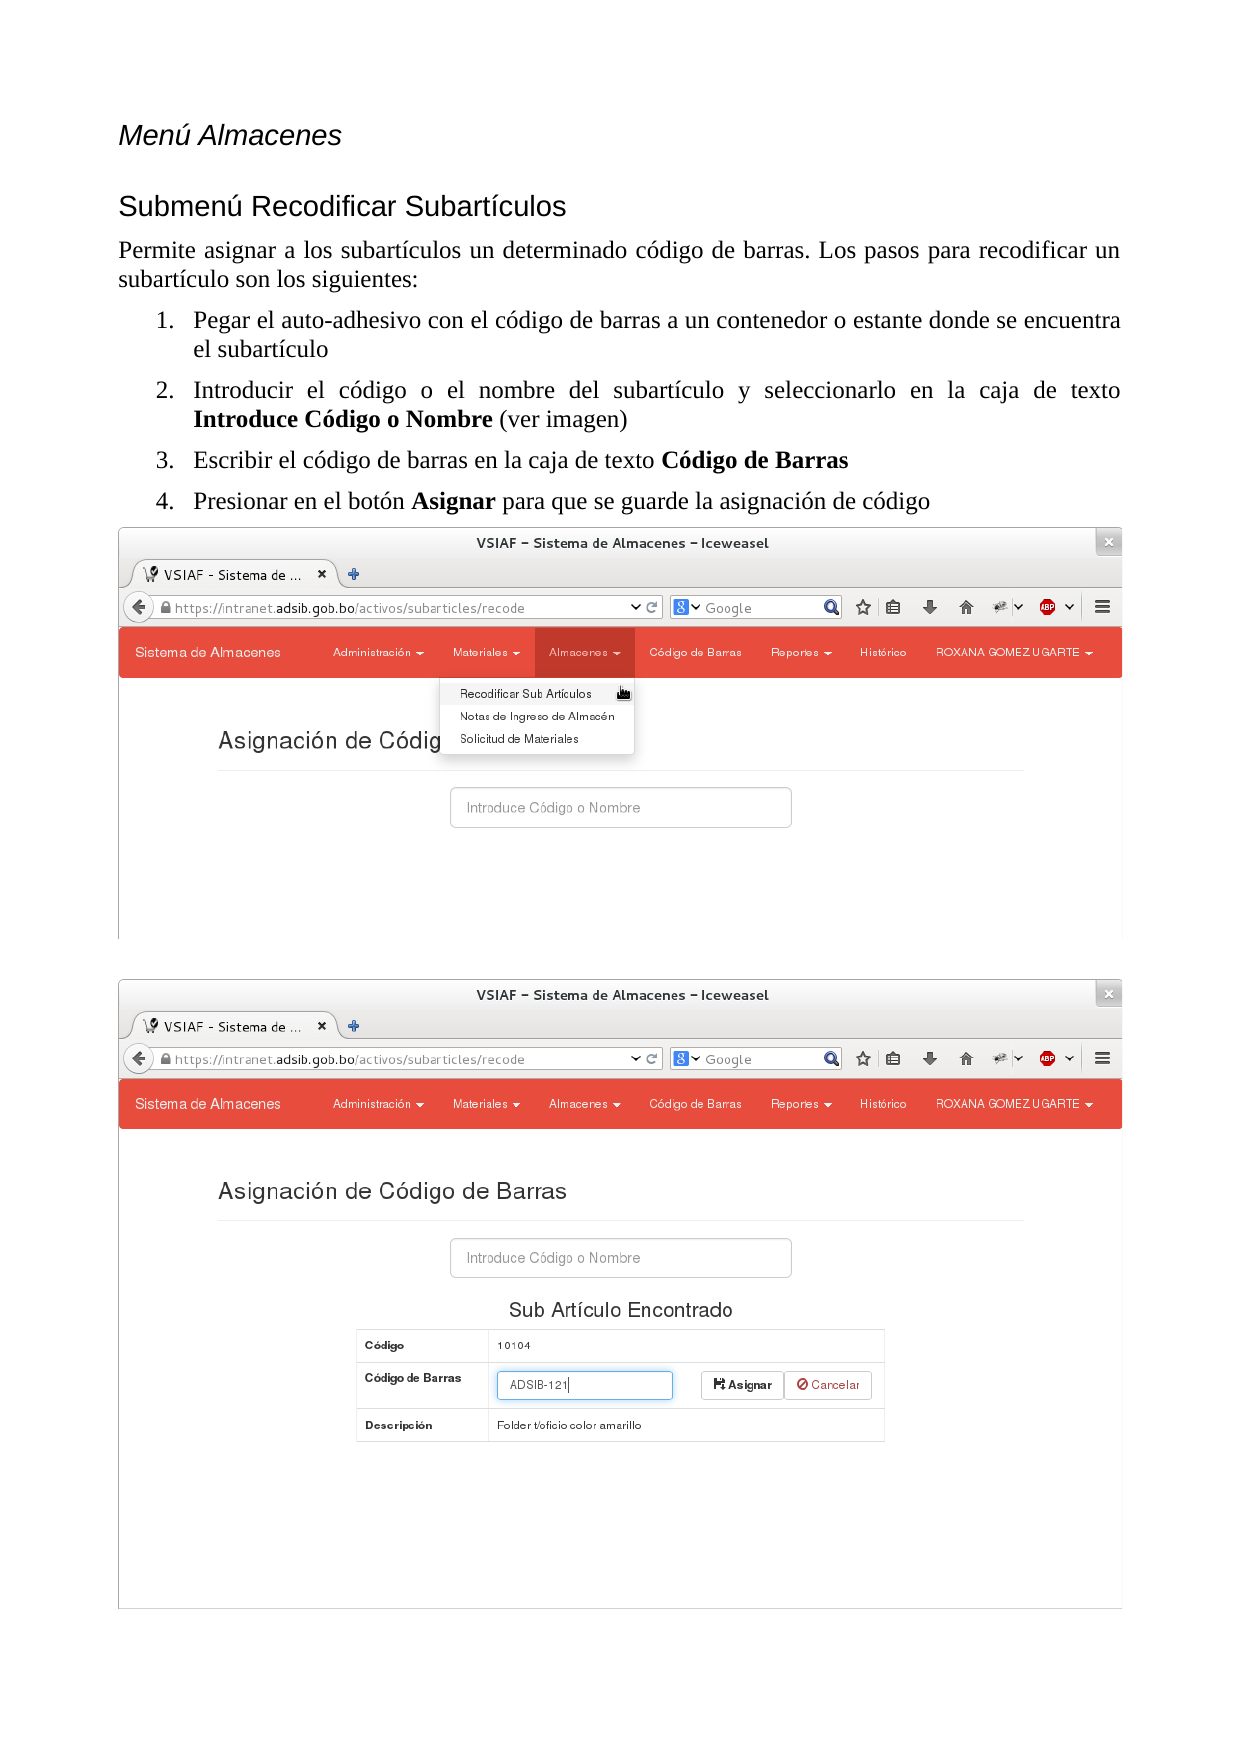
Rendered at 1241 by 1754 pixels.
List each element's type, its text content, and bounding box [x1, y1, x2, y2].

list Escribir el código de barras en la caja de texto Código de Barras [156, 445, 1122, 474]
subtitle Menú Almacenes [118, 118, 1122, 152]
picture [118, 979, 1123, 1609]
text Permite asignar a los subartículos un determinado código de barras. Los pasos para recodificar un subartículo son los siguientes: [118, 235, 1122, 293]
subtitle Submenú Recodificar Subartículos [118, 189, 1122, 223]
list Pegar el auto-adhesivo con el código de barras a un contenedor o estante donde se encuentra el subartículo [156, 305, 1122, 363]
list Presionar en el botón Asignar para que se guarde la asignación de código [156, 486, 1122, 515]
list Introducir el código o el nombre del subartículo y seleccionarlo en la caja de texto Introduce Código o Nombre (ver imagen) [156, 375, 1122, 433]
picture [118, 527, 1123, 939]
